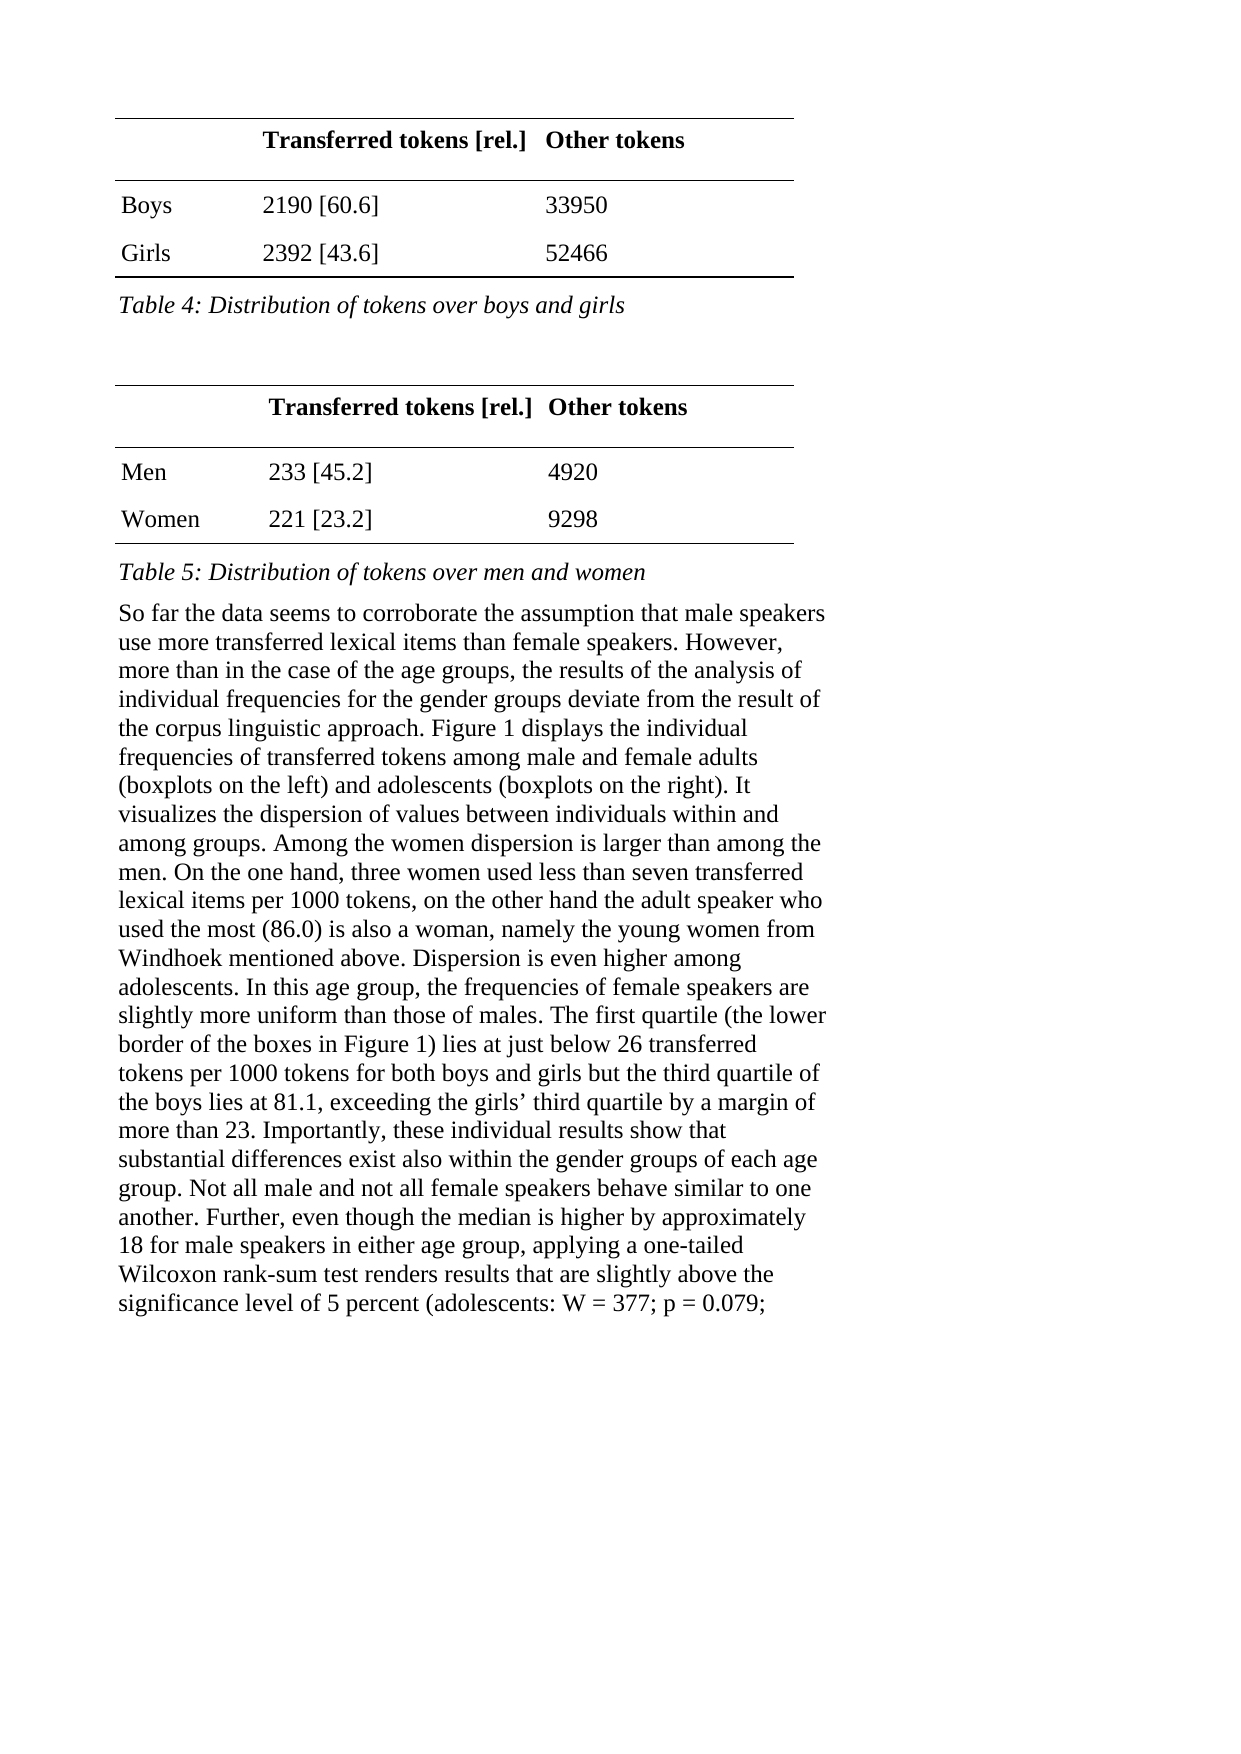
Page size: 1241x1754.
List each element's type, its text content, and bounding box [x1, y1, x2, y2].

table_header Other tokens [542, 386, 794, 447]
table_cell Women [115, 496, 262, 543]
table_header Transferred tokens [rel.] [263, 386, 542, 447]
table_header [115, 386, 262, 447]
table_cell 4920 [542, 448, 794, 496]
table_header Transferred tokens [rel.] [257, 119, 539, 180]
table_cell 221 [23.2] [263, 496, 542, 543]
table_header Other tokens [540, 119, 794, 180]
text Table 4: Distribution of tokens over boys and girls [118, 290, 827, 319]
table_cell 33950 [540, 181, 794, 229]
table_cell Men [115, 448, 262, 496]
table_cell 2392 [43.6] [257, 229, 539, 276]
text So far the data seems to corroborate the assumption that male speakers use more transferred lexical items than female speakers. However, more than in the case of the age groups, the results of the analysis of individual frequencies for the gender groups deviate from the result of the corpus linguistic approach. Figure 1 displays the individual frequencies of transferred tokens among male and female adults (boxplots on the left) and adolescents (boxplots on the right). It visualizes the dispersion of values between individuals within and among groups. Among the women dispersion is larger than among the men. On the one hand, three women used less than seven transferred lexical items per 1000 tokens, on the other hand the adult speaker who used the most (86.0) is also a woman, namely the young women from Windhoek mentioned above. Dispersion is even higher among adolescents. In this age group, the frequencies of female speakers are slightly more uniform than those of males. The first quartile (the lower border of the boxes in Figure 1) lies at just below 26 transferred tokens per 1000 tokens for both boys and girls but the third quartile of the boys lies at 81.1, exceeding the girls’ third quartile by a margin of more than 23. Importantly, these individual results show that substantial differences exist also within the gender groups of each age group. Not all male and not all female speakers behave similar to one another. Further, even though the median is higher by approximately 18 for male speakers in either age group, applying a one-tailed Wilcoxon rank-sum test renders results that are slightly above the significance level of 5 percent (adolescents: W = 377; p = 0.079; [118, 598, 827, 1317]
text Table 5: Distribution of tokens over men and women [118, 557, 827, 585]
table_cell Boys [115, 181, 257, 229]
table_header [115, 119, 257, 180]
table_cell 52466 [540, 229, 794, 276]
table_cell 2190 [60.6] [257, 181, 539, 229]
table_cell 233 [45.2] [263, 448, 542, 496]
table_cell Girls [115, 229, 257, 276]
table_cell 9298 [542, 496, 794, 543]
